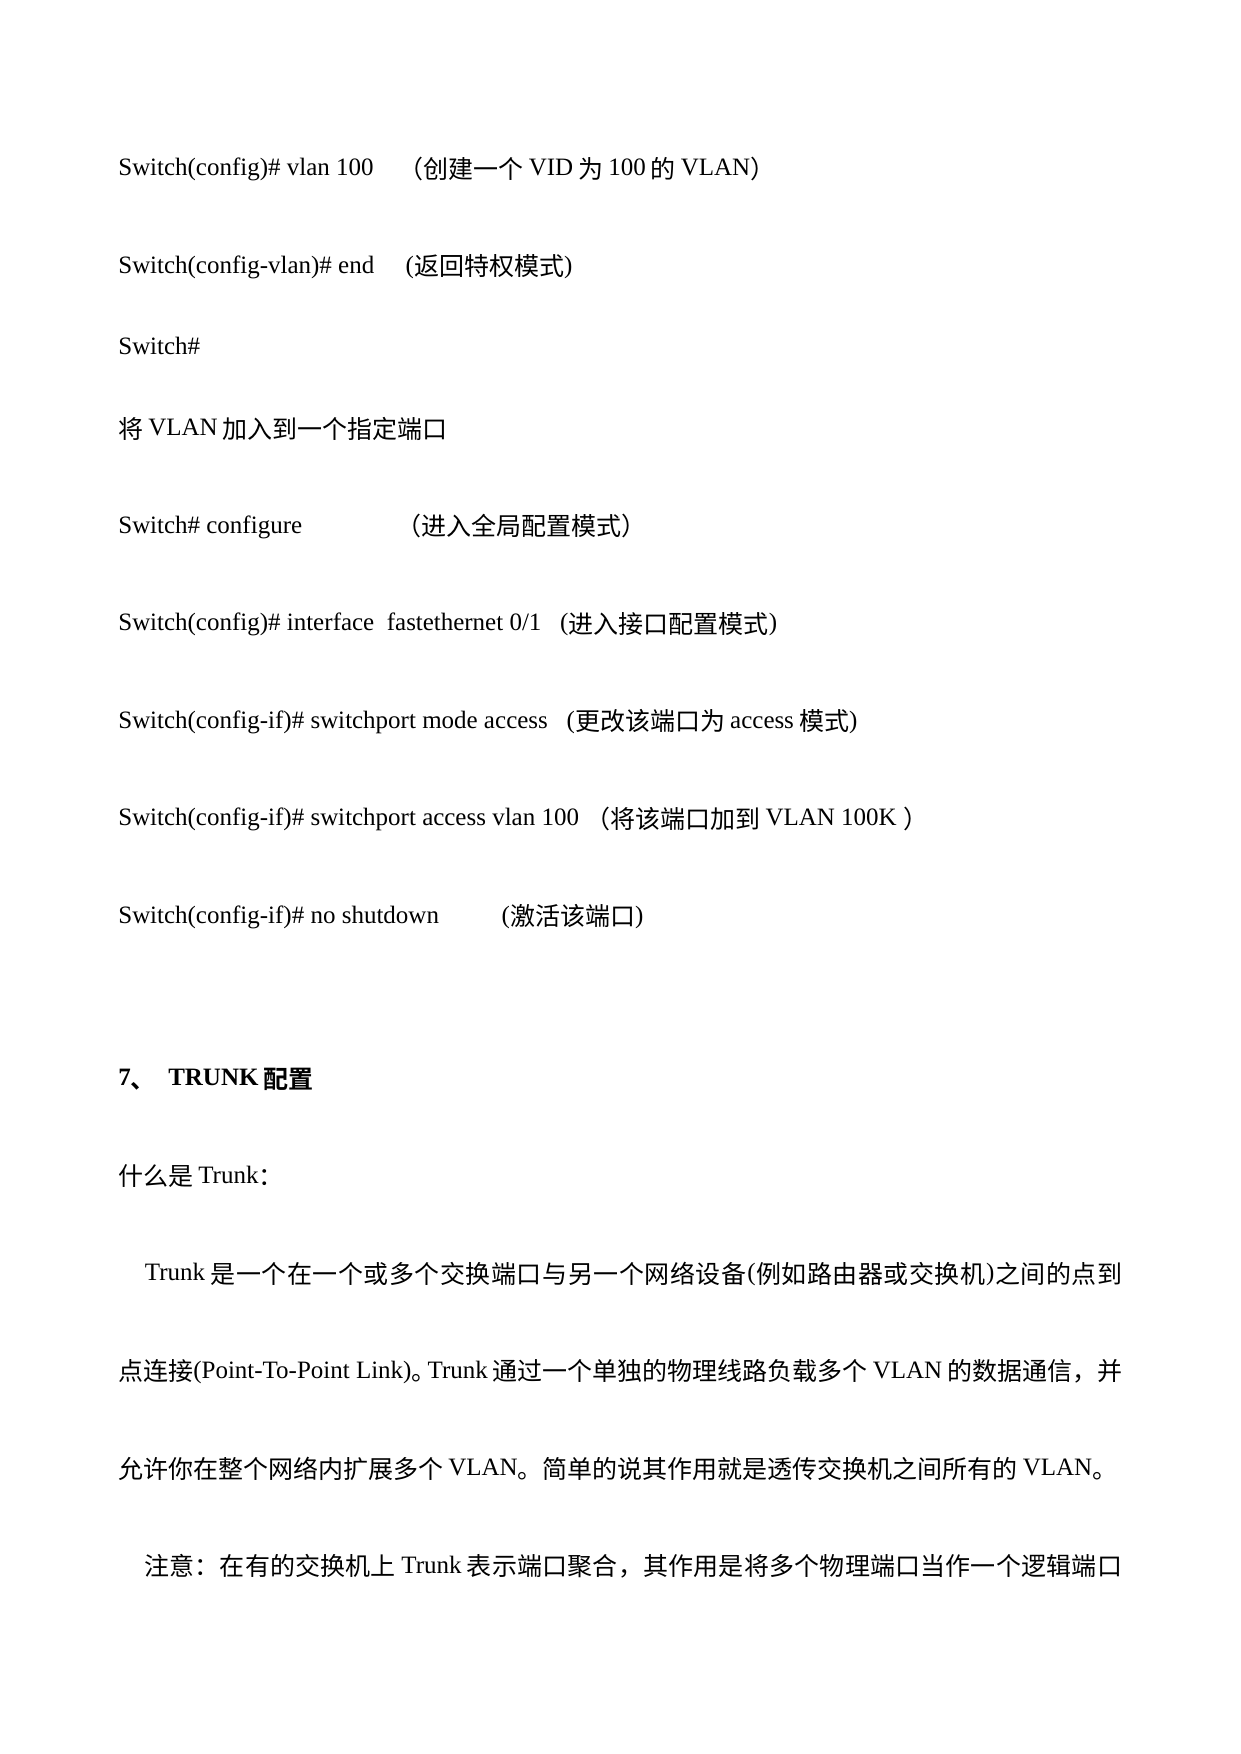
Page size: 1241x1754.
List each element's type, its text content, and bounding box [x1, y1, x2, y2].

text Switch(config-vlan)# end (返回特权模式) [118, 227, 1122, 292]
text 将VLAN加入到一个指定端口 [118, 389, 1122, 454]
text Switch# [118, 324, 1122, 357]
text Switch(config-if)# no shutdown (激活该端口) [118, 877, 1122, 942]
list TRUNK配置 [118, 1039, 1122, 1104]
text 注意：在有的交换机上Trunk表示端口聚合，其作用是将多个物理端口当作一个逻辑端口 [118, 1527, 1122, 1592]
text Switch(config-if)# switchport access vlan 100 （将该端口加到VLAN 100K ） [118, 779, 1122, 844]
text Switch(config-if)# switchport mode access (更改该端口为access模式) [118, 682, 1122, 747]
text Switch(config)# interface fastethernet 0/1 (进入接口配置模式) [118, 584, 1122, 649]
text Trunk是一个在一个或多个交换端口与另一个网络设备(例如路由器或交换机)之间的点到点连接(Point-To-Point Link)。Trunk通过一个单独的物理线路负载多个VLAN的数据通信，并允许你在整个网络内扩展多个VLAN。简单的说其作用就是透传交换机之间所有的VLAN。 [118, 1234, 1122, 1494]
text Switch# configure （进入全局配置模式） [118, 487, 1122, 552]
text Switch(config)# vlan 100 （创建一个VID为100的VLAN） [118, 129, 1122, 194]
text 什么是Trunk： [118, 1137, 1122, 1202]
